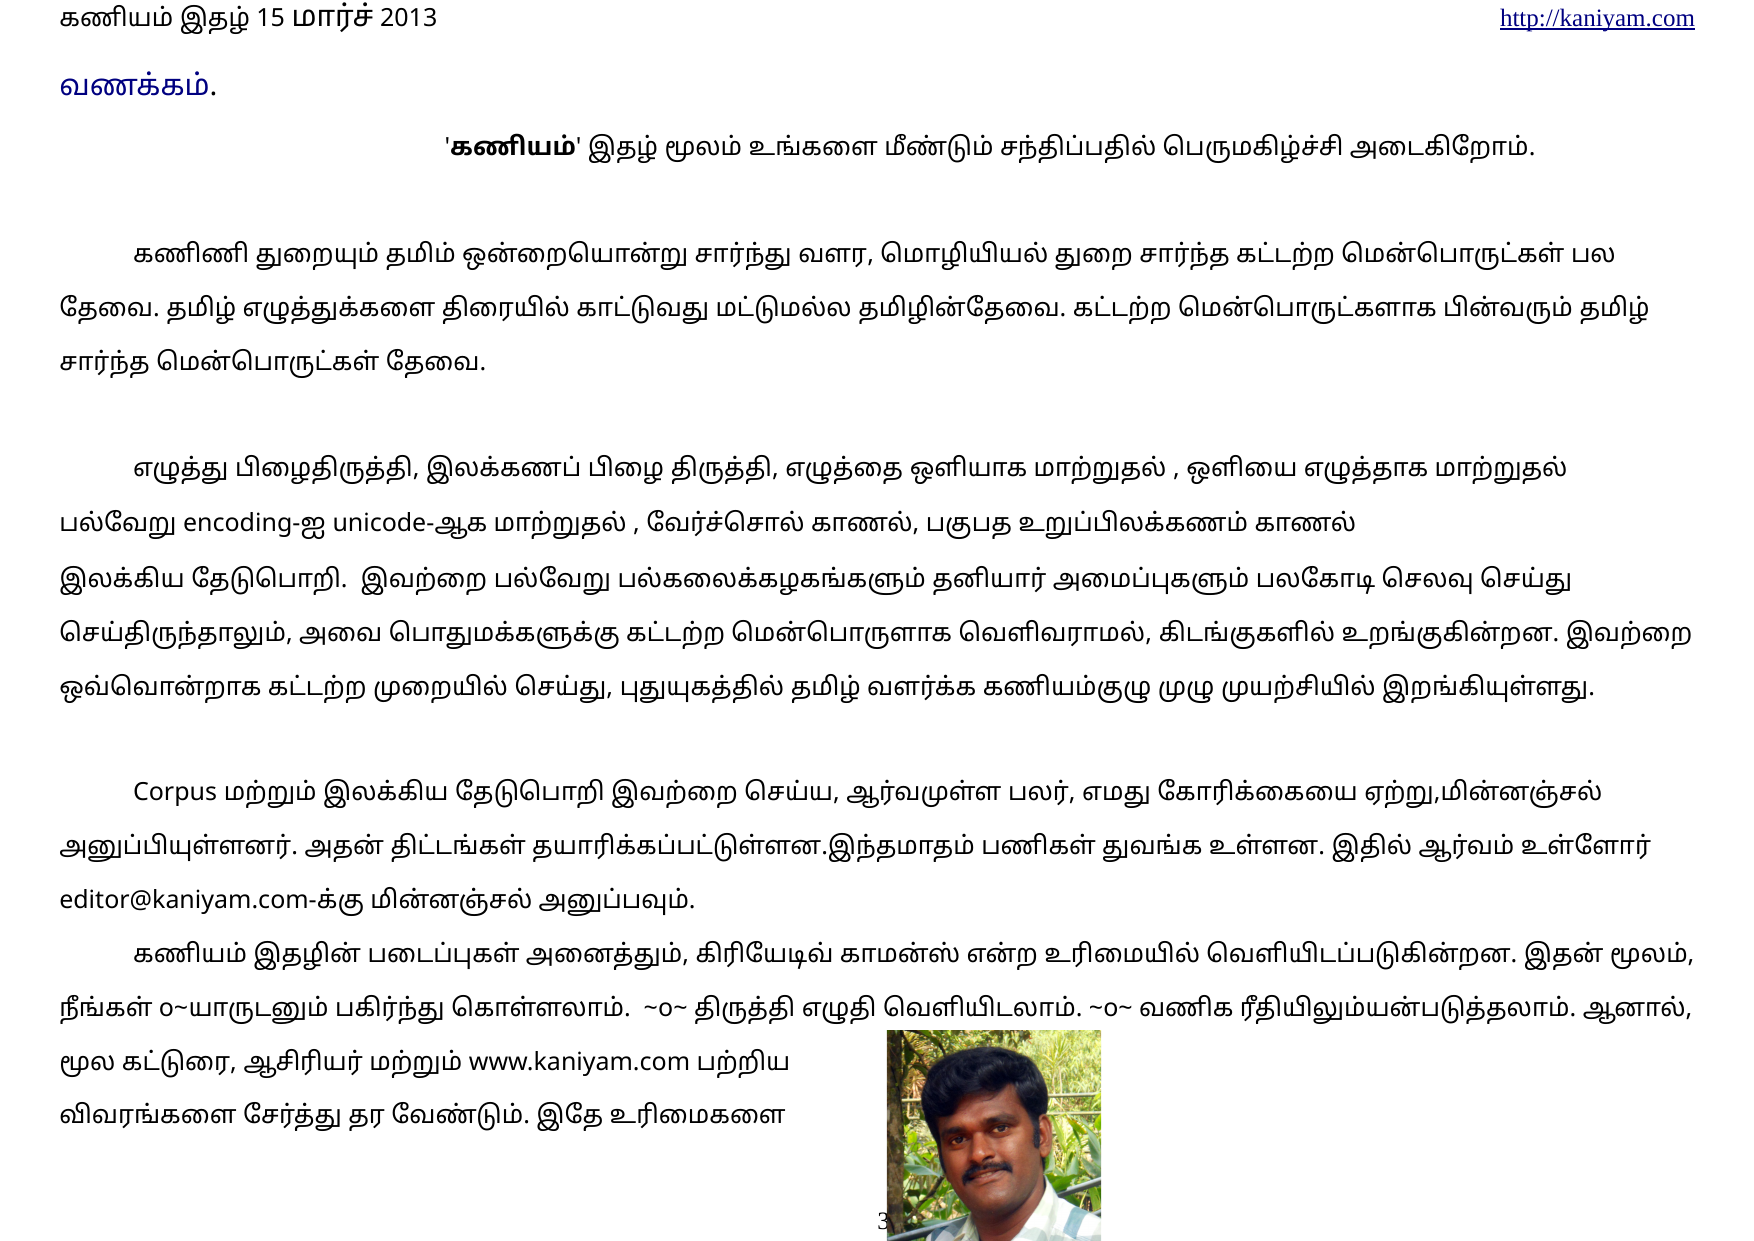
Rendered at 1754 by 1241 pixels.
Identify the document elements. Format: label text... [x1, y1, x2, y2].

text 'கணியம்' இதழ் மூலம் உங்களை மீண்டும் சந்திப்பதில் பெருமகிழ்ச்சி அடைகிறோம். [59, 129, 1695, 166]
text பல்வேறு encoding-ஐ unicode-ஆக மாற்றுதல் , வேர்ச்சொல் காணல், பகுபத உறுப்பிலக்கணம் காணல் [59, 505, 1695, 542]
text இலக்கிய தேடுபொறி. இவற்றை பல்வேறு பல்கலைக்கழகங்களும் தனியார் அமைப்புகளும் பலகோடி செலவு செய்து செய்திருந்தாலும், அவை பொதுமக்களுக்கு கட்டற்ற மென்பொருளாக வெளிவராமல், கிடங்குகளில் உறங்குகின்றன. இவற்றை ஒவ்வொன்றாக கட்டற்ற முறையில் செய்து, புதுயுகத்தில் தமிழ் வளர்க்க கணியம்குழு முழு முயற்சியில் இறங்கியுள்ளது. Corpus மற்றும் இலக்கிய தேடுபொறி இவற்றை செய்ய, ஆர்வமுள்ள பலர், எமது கோரிக்கையை ஏற்று,மின்னஞ்சல் அனுப்பியுள்ளனர். அதன் திட்டங்கள் தயாரிக்கப்பட்டுள்ளன.இந்தமாதம் பணிகள் துவங்க உள்ளன. இதில் ஆர்வம் உள்ளோர் editor@kaniyam.com-க்கு மின்னஞ்சல் அனுப்பவும். கணியம் இதழின் படைப்புகள் அனைத்தும், கிரியேடிவ் காமன்ஸ் என்ற உரிமையில் வெளியிடப்படுகின்றன. இதன் மூலம், நீங்கள் o~யாருடனும் பகிர்ந்து கொள்ளலாம். ~o~ திருத்தி எழுதி வெளியிடலாம். ~o~ வணிக ரீதியிலும்யன்படுத்தலாம். ஆனால், மூல கட்டுரை, ஆசிரியர் மற்றும் www.kaniyam.com பற்றிய விவரங்களை சேர்த்து தர வேண்டும். இதே உரிமைகளை [59, 560, 1695, 1134]
text கணிணி துறையும் தமிம் ஒன்றையொன்று சார்ந்து வளர, மொழியியல் துறை சார்ந்த கட்டற்ற மென்பொருட்கள் பல தேவை. தமிழ் எழுத்துக்களை திரையில் காட்டுவது மட்டுமல்ல தமிழின்தேவை. கட்டற்ற மென்பொருட்களாக பின்வரும் தமிழ் சார்ந்த மென்பொருட்கள் தேவை. [59, 184, 1695, 380]
picture [886, 1030, 1102, 1241]
text எழுத்து பிழைதிருத்தி, இலக்கணப் பிழை திருத்தி, எழுத்தை ஒளியாக மாற்றுதல் , ஒளியை எழுத்தாக மாற்றுதல் [59, 398, 1695, 487]
text வணக்கம். [59, 64, 1695, 107]
